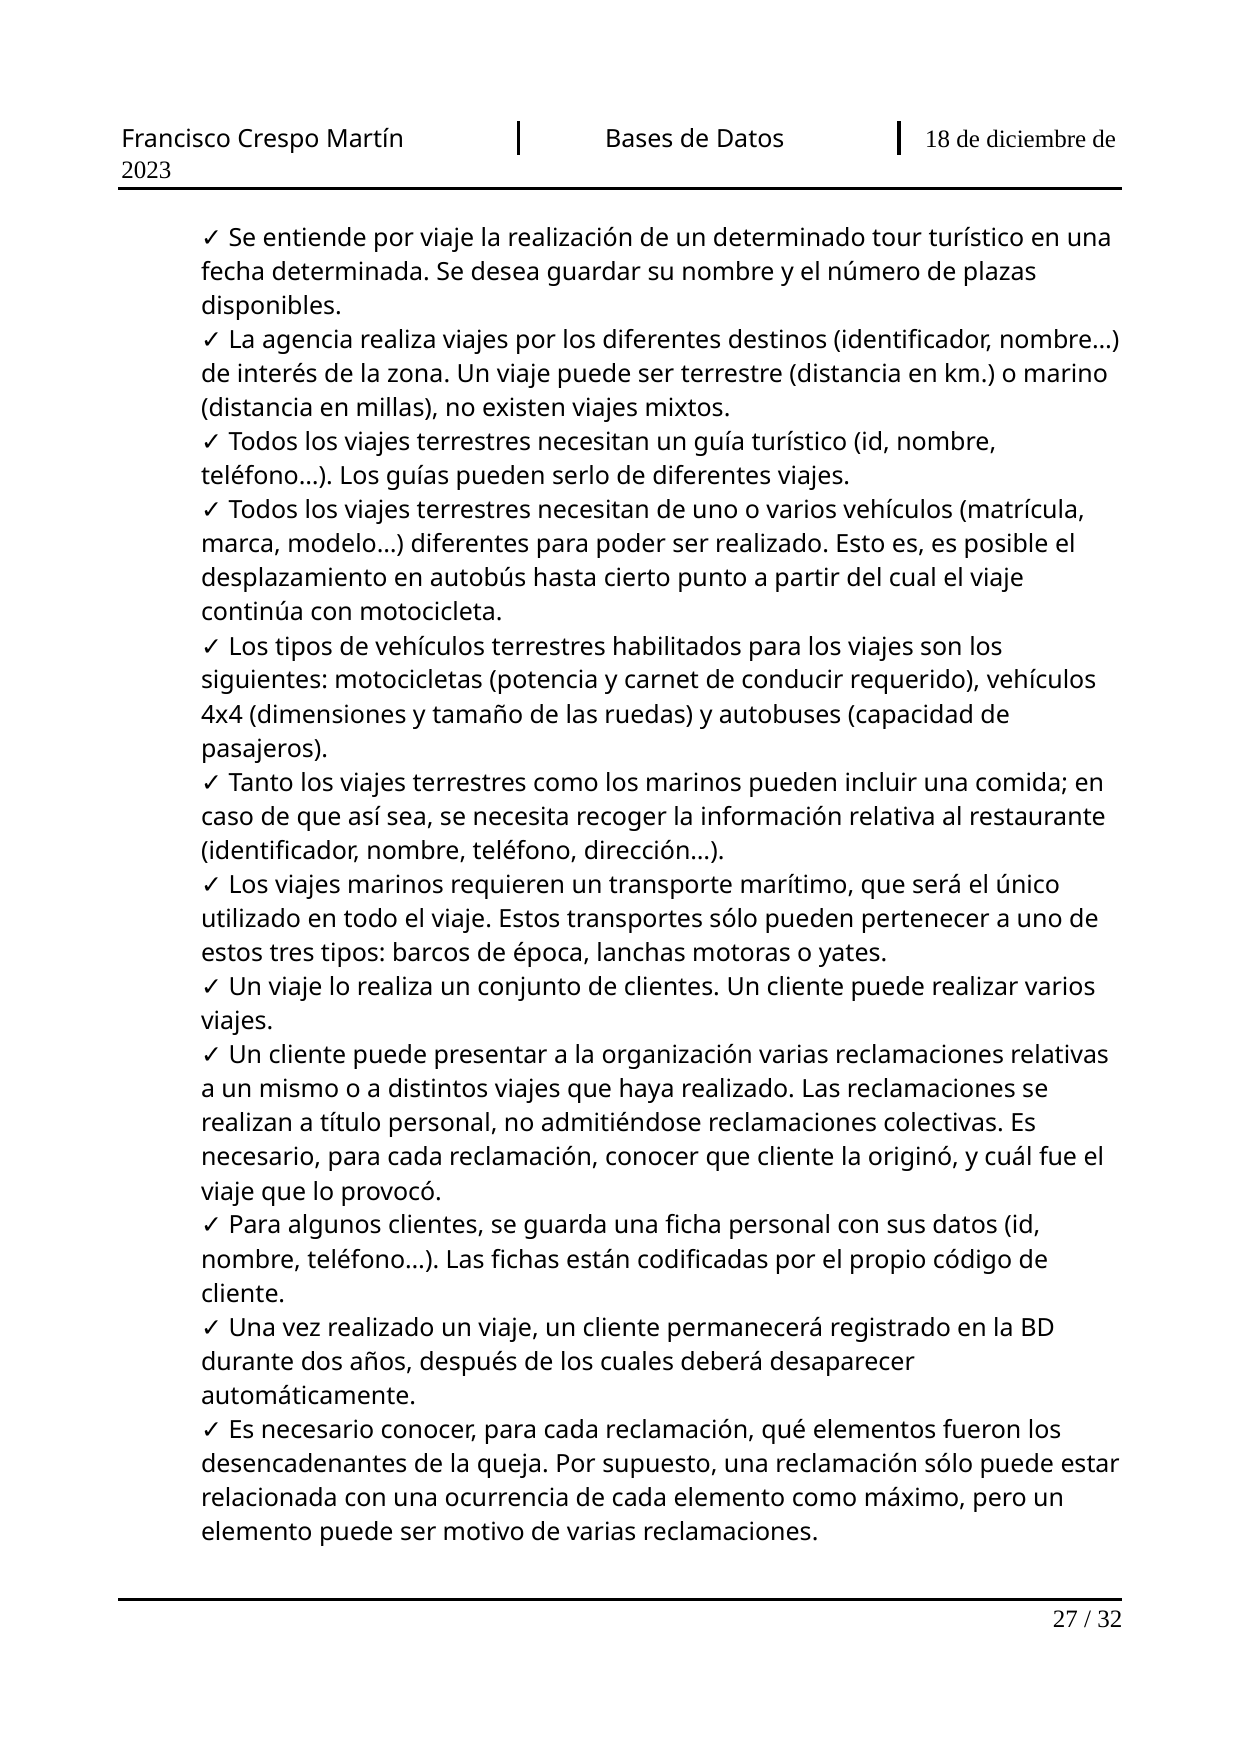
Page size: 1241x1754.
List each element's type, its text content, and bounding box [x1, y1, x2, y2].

subtitle ✓ Un viaje lo realiza un conjunto de clientes. Un cliente puede realizar varios viajes. [201, 969, 1122, 1037]
subtitle ✓ Un cliente puede presentar a la organización varias reclamaciones relativas a un mismo o a distintos viajes que haya realizado. Las reclamaciones se realizan a título personal, no admitiéndose reclamaciones colectivas. Es necesario, para cada reclamación, conocer que cliente la originó, y cuál fue el viaje que lo provocó. [201, 1037, 1122, 1207]
subtitle ✓ Todos los viajes terrestres necesitan de uno o varios vehículos (matrícula, marca, modelo…) diferentes para poder ser realizado. Esto es, es posible el desplazamiento en autobús hasta cierto punto a partir del cual el viaje [201, 492, 1122, 594]
subtitle ✓ Tanto los viajes terrestres como los marinos pueden incluir una comida; en caso de que así sea, se necesita recoger la información relativa al restaurante (identificador, nombre, teléfono, dirección…). [201, 764, 1122, 867]
subtitle ✓ Todos los viajes terrestres necesitan un guía turístico (id, nombre, teléfono…). Los guías pueden serlo de diferentes viajes. [201, 424, 1122, 492]
subtitle ✓ Una vez realizado un viaje, un cliente permanecerá registrado en la BD durante dos años, después de los cuales deberá desaparecer automáticamente. [201, 1309, 1122, 1412]
subtitle ✓ Los viajes marinos requieren un transporte marítimo, que será el único utilizado en todo el viaje. Estos transportes sólo pueden pertenecer a uno de estos tres tipos: barcos de época, lanchas motoras o yates. [201, 867, 1122, 969]
subtitle ✓ Para algunos clientes, se guarda una ficha personal con sus datos (id, nombre, teléfono…). Las fichas están codificadas por el propio código de cliente. [201, 1207, 1122, 1309]
subtitle ✓ Se entiende por viaje la realización de un determinado tour turístico en una fecha determinada. Se desea guardar su nombre y el número de plazas disponibles. [201, 219, 1122, 322]
subtitle ✓ Es necesario conocer, para cada reclamación, qué elementos fueron los desencadenantes de la queja. Por supuesto, una reclamación sólo puede estar relacionada con una ocurrencia de cada elemento como máximo, pero un elemento puede ser motivo de varias reclamaciones. [201, 1412, 1122, 1548]
subtitle ✓ Los tipos de vehículos terrestres habilitados para los viajes son los siguientes: motocicletas (potencia y carnet de conducir requerido), vehículos 4x4 (dimensiones y tamaño de las ruedas) y autobuses (capacidad de pasajeros). [201, 628, 1122, 764]
subtitle continúa con motocicleta. [201, 594, 1122, 628]
subtitle ✓ La agencia realiza viajes por los diferentes destinos (identificador, nombre…) de interés de la zona. Un viaje puede ser terrestre (distancia en km.) o marino (distancia en millas), no existen viajes mixtos. [201, 322, 1122, 424]
